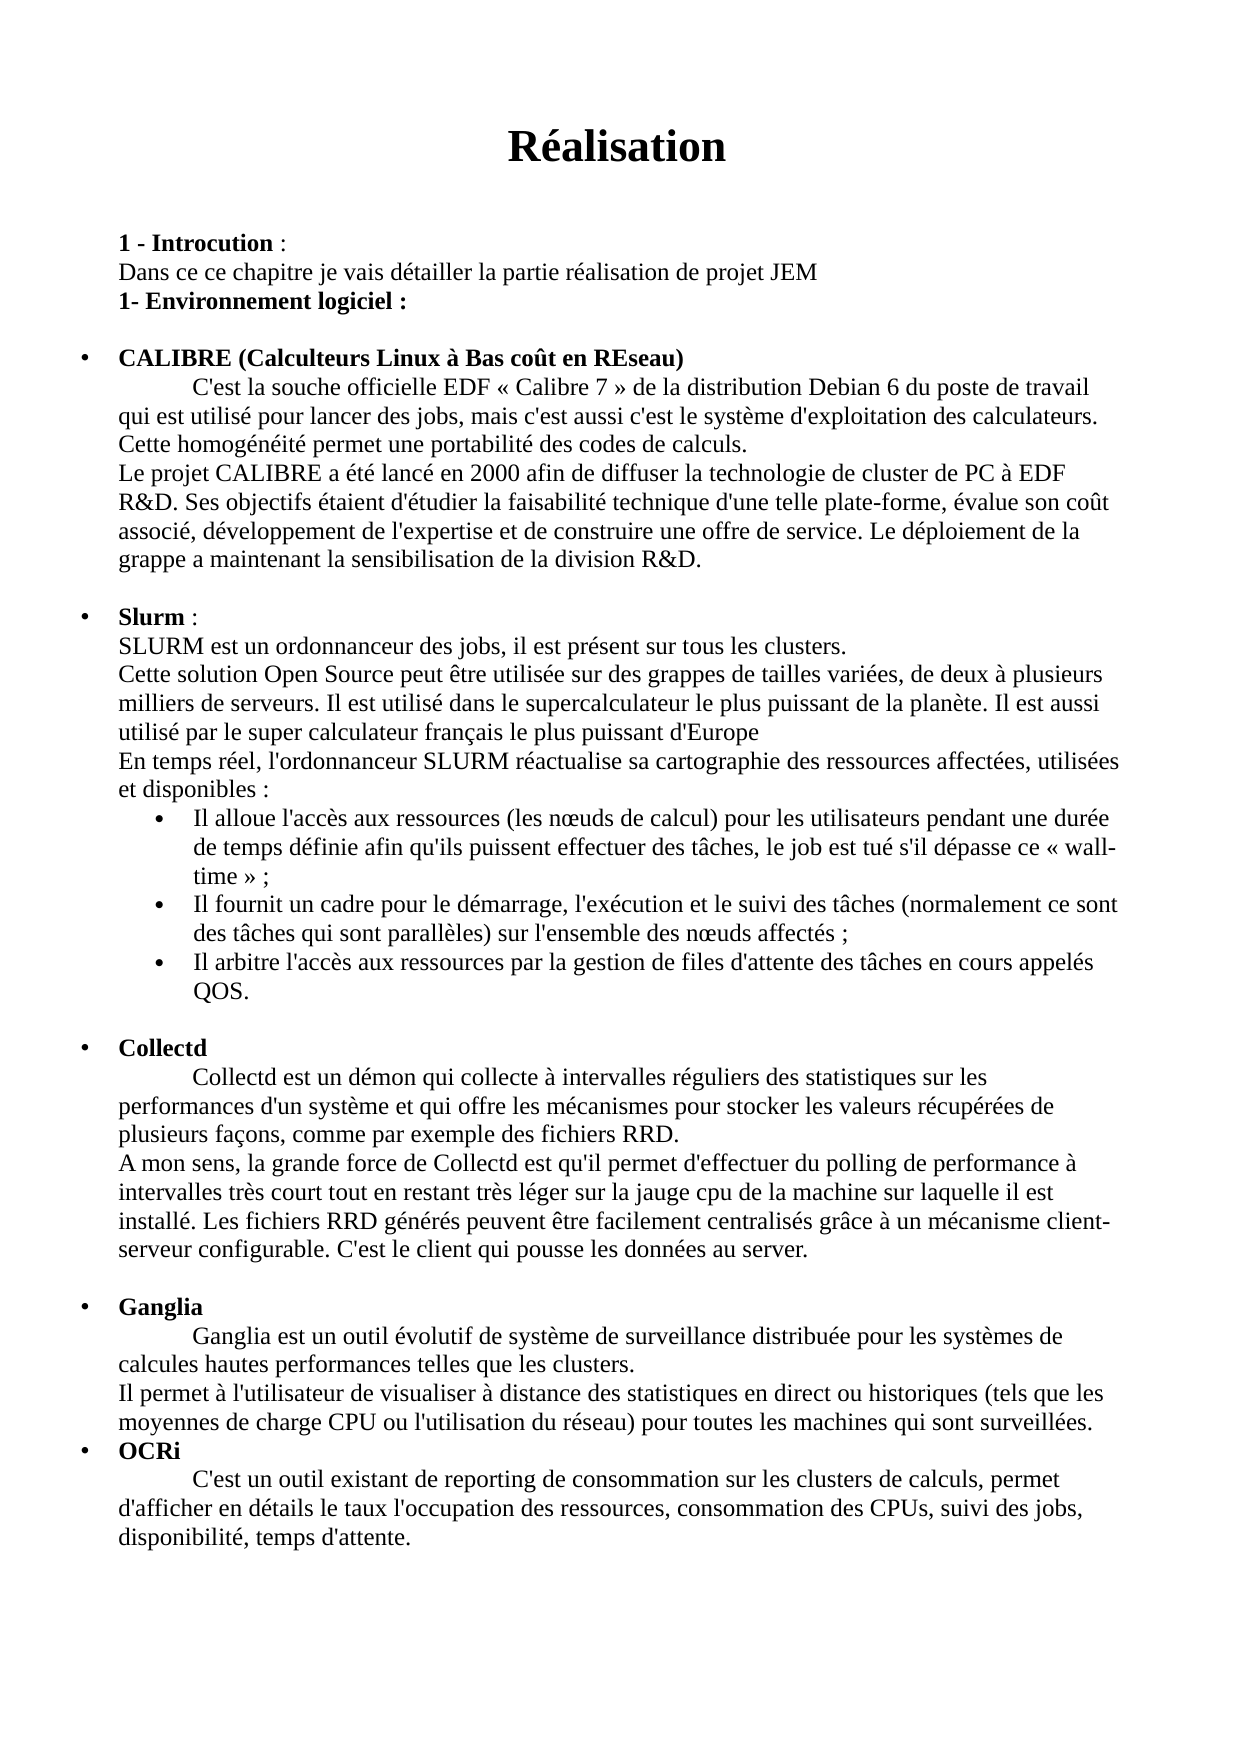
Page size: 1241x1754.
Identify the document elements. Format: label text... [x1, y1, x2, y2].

text SLURM est un ordonnanceur des jobs, il est présent sur tous les clusters. [118, 631, 1122, 659]
text Réalisation [118, 118, 1122, 171]
text C'est un outil existant de reporting de consommation sur les clusters de calculs, permet d'afficher en détails le taux l'occupation des ressources, consommation des CPUs, suivi des jobs, disponibilité, temps d'attente. [118, 1464, 1122, 1551]
list Slurm : [81, 602, 1122, 631]
text Dans ce ce chapitre je vais détailler la partie réalisation de projet JEM [118, 257, 1122, 286]
list OCRi [81, 1436, 1122, 1464]
list CALIBRE (Calculteurs Linux à Bas coût en REseau) [81, 343, 1122, 372]
text A mon sens, la grande force de Collectd est qu'il permet d'effectuer du polling de performance à intervalles très court tout en restant très léger sur la jauge cpu de la machine sur laquelle il est installé. Les fichiers RRD générés peuvent être facilement centralisés grâce à un mécanisme client- serveur configurable. C'est le client qui pousse les données au server. [118, 1148, 1122, 1263]
list Collectd [81, 1033, 1122, 1062]
text C'est la souche officielle EDF « Calibre 7 » de la distribution Debian 6 du poste de travail qui est utilisé pour lancer des jobs, mais c'est aussi c'est le système d'exploitation des calculateurs. Cette homogénéité permet une portabilité des codes de calculs. [118, 372, 1122, 458]
text Ganglia est un outil évolutif de système de surveillance distribuée pour les systèmes de calcules hautes performances telles que les clusters. Il permet à l'utilisateur de visualiser à distance des statistiques en direct ou historiques (tels que les moyennes de charge CPU ou l'utilisation du réseau) pour toutes les machines qui sont surveillées. [118, 1321, 1122, 1436]
list Il arbitre l'accès aux ressources par la gestion de files d'attente des tâches en cours appelés QOS. [156, 947, 1122, 1004]
text Cette solution Open Source peut être utilisée sur des grappes de tailles variées, de deux à plusieurs milliers de serveurs. Il est utilisé dans le supercalculateur le plus puissant de la planète. Il est aussi utilisé par le super calculateur français le plus puissant d'Europe [118, 659, 1122, 746]
list Il alloue l'accès aux ressources (les nœuds de calcul) pour les utilisateurs pendant une durée de temps définie afin qu'ils puissent effectuer des tâches, le job est tué s'il dépasse ce « wall-time » ; [156, 803, 1122, 889]
text Le projet CALIBRE a été lancé en 2000 afin de diffuser la technologie de cluster de PC à EDF R&D. Ses objectifs étaient d'étudier la faisabilité technique d'une telle plate-forme, évalue son coût associé, développement de l'expertise et de construire une offre de service. Le déploiement de la grappe a maintenant la sensibilisation de la division R&D. [118, 458, 1122, 573]
text En temps réel, l'ordonnanceur SLURM réactualise sa cartographie des ressources affectées, utilisées et disponibles : [118, 746, 1122, 803]
text Collectd est un démon qui collecte à intervalles réguliers des statistiques sur les performances d'un système et qui offre les mécanismes pour stocker les valeurs récupérées de plusieurs façons, comme par exemple des fichiers RRD. [118, 1062, 1122, 1148]
text 1- Environnement logiciel : [118, 286, 1122, 314]
text 1 - Introcution : [118, 228, 1122, 257]
list Ganglia [81, 1292, 1122, 1321]
list Il fournit un cadre pour le démarrage, l'exécution et le suivi des tâches (normalement ce sont des tâches qui sont parallèles) sur l'ensemble des nœuds affectés ; [156, 889, 1122, 947]
